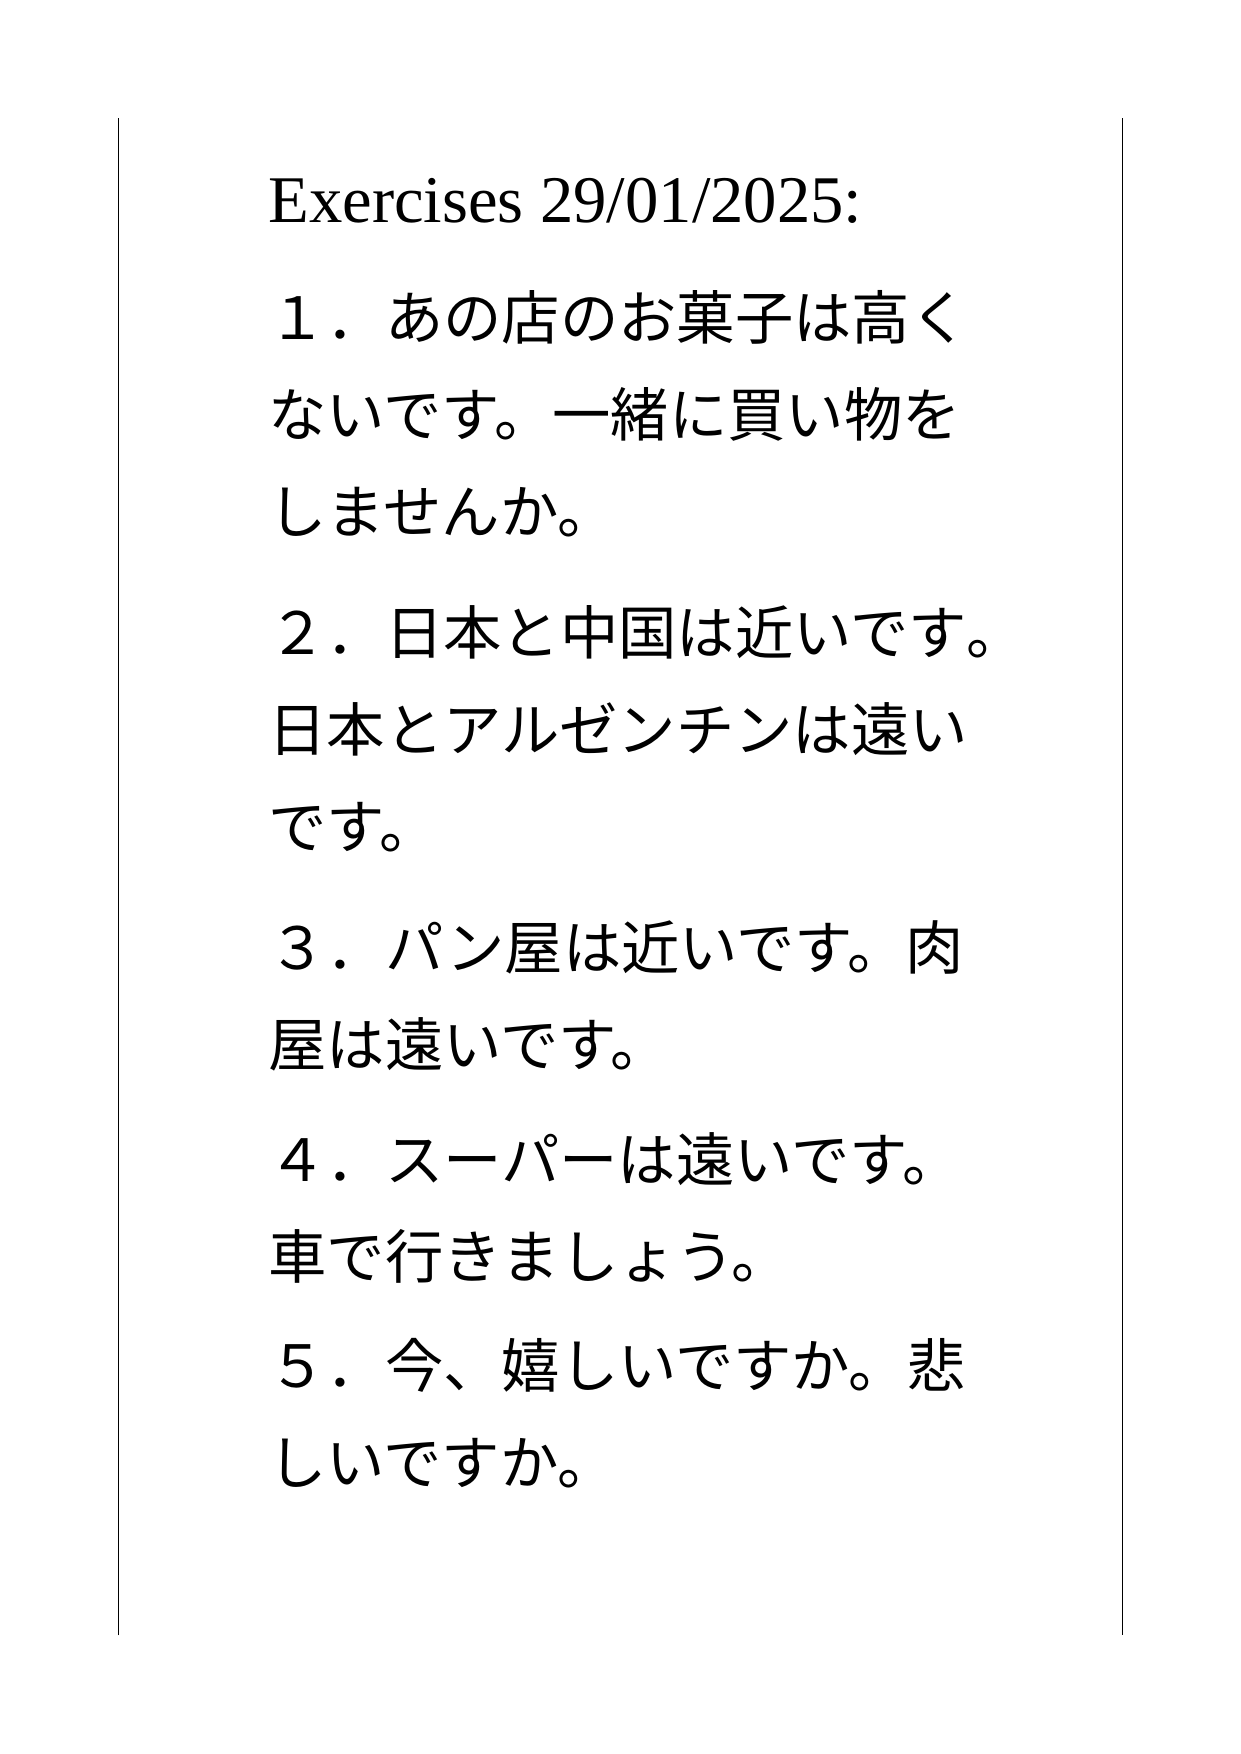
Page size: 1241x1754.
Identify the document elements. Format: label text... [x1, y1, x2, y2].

text Exercises 29/01/2025: [268, 160, 972, 237]
text ５．今、嬉しいですか。悲しいですか。 [268, 1320, 972, 1501]
text １．あの店のお菓子は高くないです。一緒に買い物をしませんか。 [268, 272, 972, 551]
text ３．パン屋は近いです。肉屋は遠いです。 [268, 902, 972, 1083]
text ２．日本と中国は近いです。日本とアルゼンチンは遠いです。 [268, 587, 972, 866]
text ４．スーパーは遠いです。車で行きましょう。 [268, 1114, 972, 1295]
